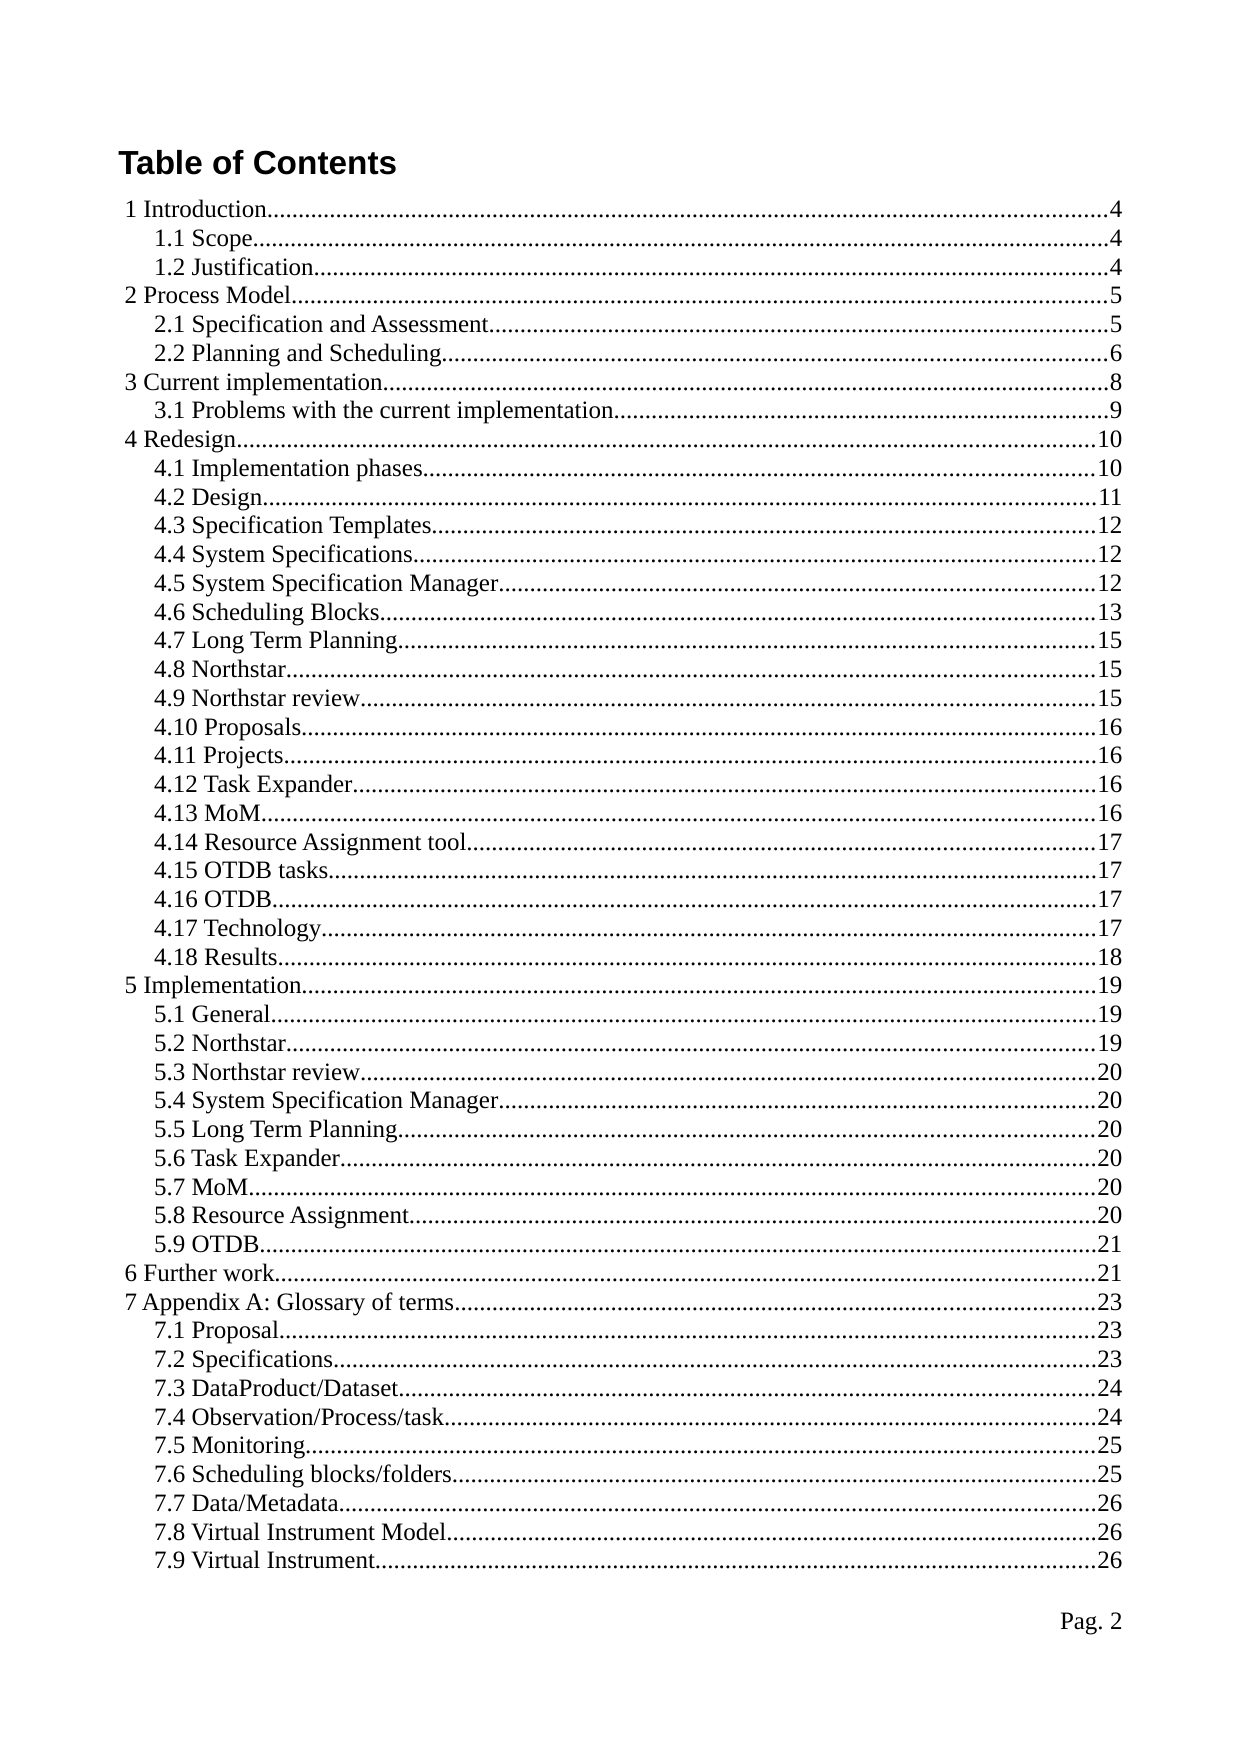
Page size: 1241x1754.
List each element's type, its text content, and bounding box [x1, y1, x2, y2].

text 4.7 Long Term Planning 15 [148, 625, 1122, 654]
subtitle Table of Contents [118, 143, 1122, 182]
text 5.1 General 19 [148, 999, 1122, 1028]
text 3 Current implementation 8 [118, 367, 1122, 395]
text 4.8 Northstar 15 [148, 654, 1122, 683]
text 5.9 OTDB 21 [148, 1229, 1122, 1258]
text 4.11 Projects 16 [148, 740, 1122, 769]
text 5.3 Northstar review 20 [148, 1057, 1122, 1085]
text 4.18 Results 18 [148, 942, 1122, 970]
text 2.1 Specification and Assessment 5 [148, 309, 1122, 338]
text 7.7 Data/Metadata 26 [148, 1488, 1122, 1517]
text 4.16 OTDB 17 [148, 884, 1122, 913]
text 7.8 Virtual Instrument Model 26 [148, 1517, 1122, 1545]
text 7.1 Proposal 23 [148, 1315, 1122, 1344]
text 4.2 Design 11 [148, 482, 1122, 510]
text 1.1 Scope 4 [148, 223, 1122, 252]
text 4.13 MoM 16 [148, 798, 1122, 827]
text 4.3 Specification Templates 12 [148, 510, 1122, 539]
text 4.4 System Specifications 12 [148, 539, 1122, 568]
text 4.10 Proposals 16 [148, 712, 1122, 740]
text 5 Implementation 19 [118, 970, 1122, 999]
text 4.5 System Specification Manager 12 [148, 568, 1122, 597]
text 4.6 Scheduling Blocks 13 [148, 597, 1122, 625]
text 4.15 OTDB tasks 17 [148, 855, 1122, 884]
text 7.4 Observation/Process/task 24 [148, 1402, 1122, 1430]
text 4.9 Northstar review 15 [148, 683, 1122, 712]
text 2.2 Planning and Scheduling 6 [148, 338, 1122, 367]
text 5.7 MoM 20 [148, 1172, 1122, 1200]
text 7.2 Specifications 23 [148, 1344, 1122, 1373]
text 3.1 Problems with the current implementation 9 [148, 395, 1122, 424]
text 5.4 System Specification Manager 20 [148, 1085, 1122, 1114]
text 5.8 Resource Assignment 20 [148, 1200, 1122, 1229]
text 7.3 DataProduct/Dataset 24 [148, 1373, 1122, 1402]
text 6 Further work 21 [118, 1258, 1122, 1287]
text 1 Introduction 4 [118, 194, 1122, 223]
text 4.1 Implementation phases 10 [148, 453, 1122, 482]
text 4.14 Resource Assignment tool 17 [148, 827, 1122, 855]
text 5.6 Task Expander 20 [148, 1143, 1122, 1172]
text 5.5 Long Term Planning 20 [148, 1114, 1122, 1143]
text 7.5 Monitoring 25 [148, 1430, 1122, 1459]
text 7.9 Virtual Instrument 26 [148, 1545, 1122, 1574]
text 5.2 Northstar 19 [148, 1028, 1122, 1057]
text 1.2 Justification 4 [148, 252, 1122, 280]
text 7 Appendix A: Glossary of terms 23 [118, 1287, 1122, 1315]
text 2 Process Model 5 [118, 280, 1122, 309]
text 4.17 Technology 17 [148, 913, 1122, 942]
text 4.12 Task Expander 16 [148, 769, 1122, 798]
text 4 Redesign 10 [118, 424, 1122, 453]
text 7.6 Scheduling blocks/folders 25 [148, 1459, 1122, 1488]
